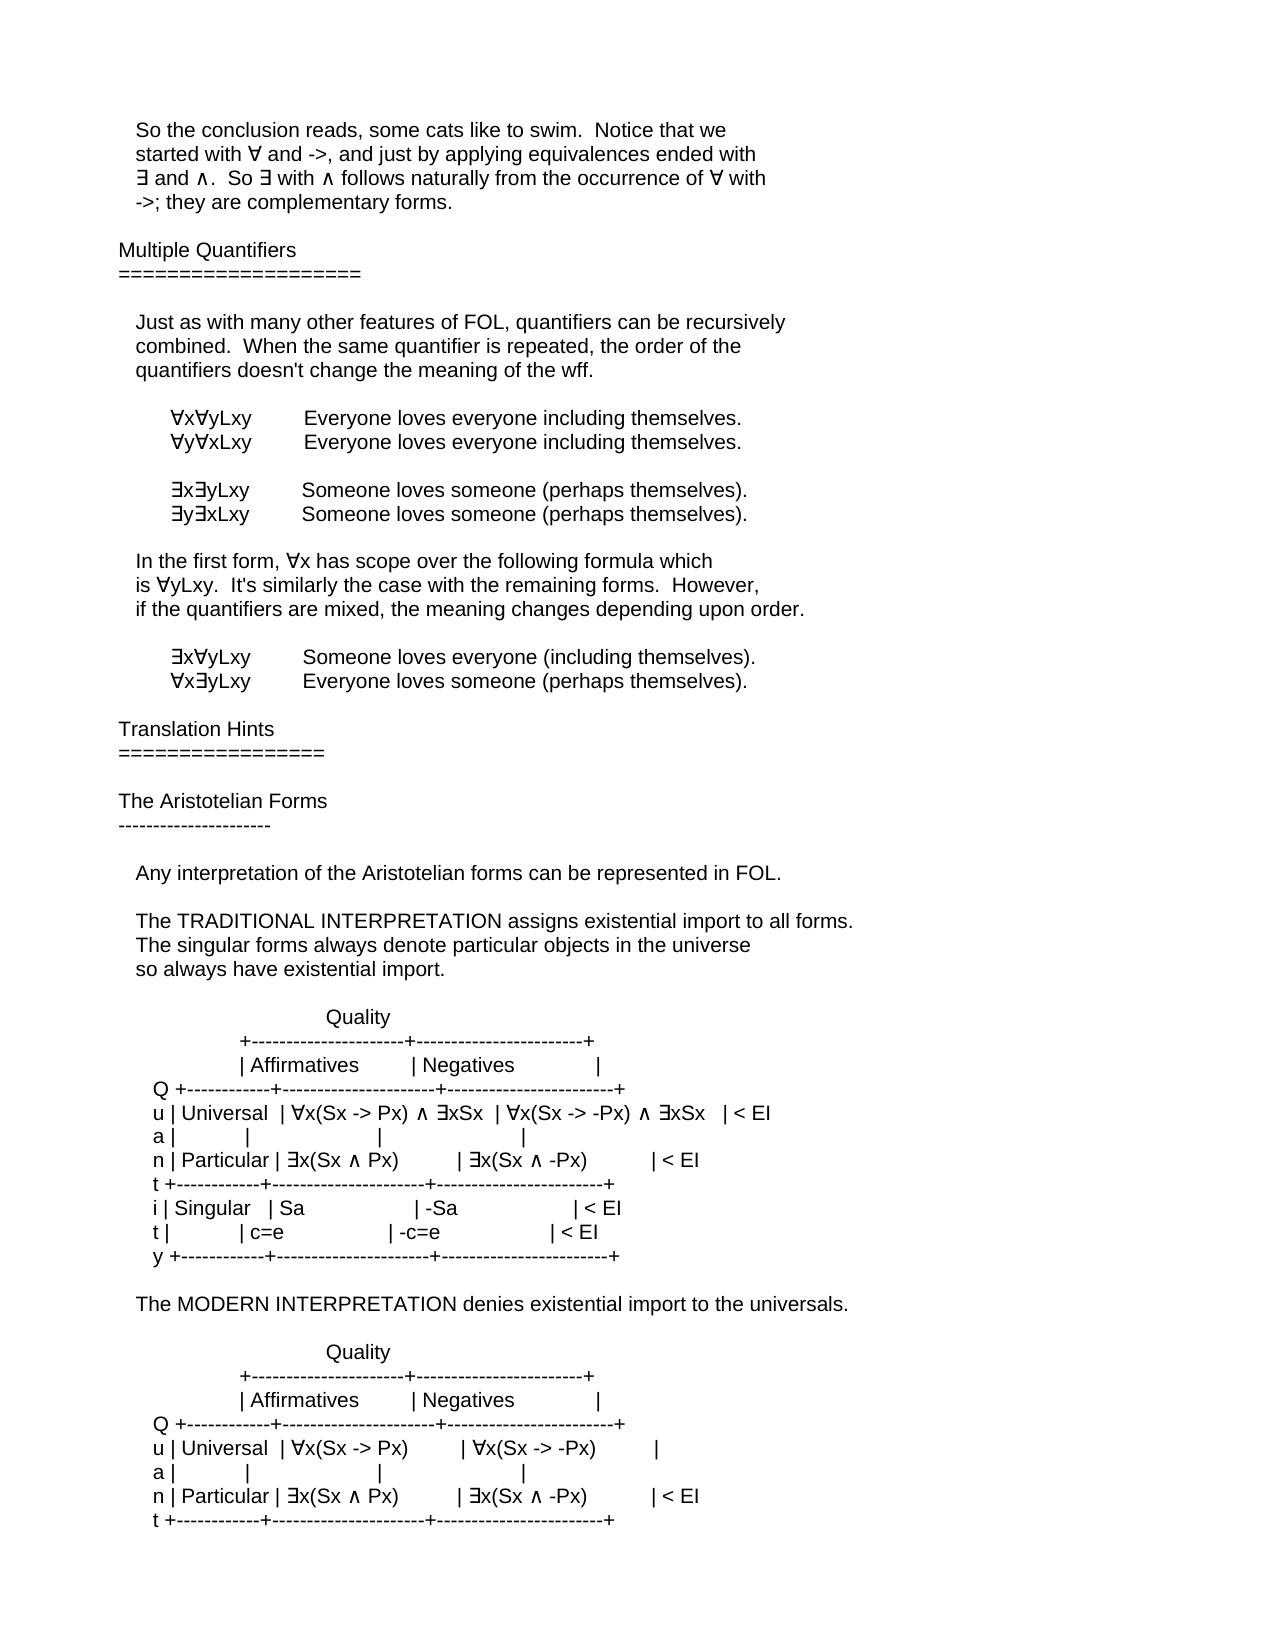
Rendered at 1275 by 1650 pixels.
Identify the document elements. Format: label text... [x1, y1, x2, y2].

text | Affirmatives | Negatives | [118, 1052, 1157, 1076]
text ∀x∀yLxy Everyone loves everyone including themselves. [118, 406, 1157, 429]
text combined. When the same quantifier is repeated, the order of the [118, 334, 1157, 358]
text u | Universal | ∀x(Sx -> Px) ∧ ∃xSx | ∀x(Sx -> -Px) ∧ ∃xSx | < EI [118, 1100, 1157, 1124]
text ∀y∀xLxy Everyone loves everyone including themselves. [118, 429, 1157, 453]
text Any interpretation of the Aristotelian forms can be represented in FOL. [118, 861, 1157, 885]
text a | | | | [118, 1124, 1157, 1148]
text The MODERN INTERPRETATION denies existential import to the universals. [118, 1292, 1157, 1316]
text The Aristotelian Forms [118, 789, 1157, 813]
text ∃x∀yLxy Someone loves everyone (including themselves). [118, 645, 1157, 669]
text ->; they are complementary forms. [118, 190, 1157, 214]
text The TRADITIONAL INTERPRETATION assigns existential import to all forms. [118, 909, 1157, 933]
text quantifiers doesn't change the meaning of the wff. [118, 358, 1157, 382]
text +----------------------+------------------------+ [118, 1364, 1157, 1388]
text t +------------+----------------------+------------------------+ [118, 1172, 1157, 1196]
text ---------------------- [118, 813, 1157, 837]
text t +------------+----------------------+------------------------+ [118, 1508, 1157, 1532]
text Q +------------+----------------------+------------------------+ [118, 1412, 1157, 1436]
text Translation Hints [118, 717, 1157, 741]
text Quality [118, 1004, 1157, 1028]
text ==================== [118, 262, 1157, 286]
text i | Singular | Sa | -Sa | < EI [118, 1196, 1157, 1220]
text n | Particular | ∃x(Sx ∧ Px) | ∃x(Sx ∧ -Px) | < EI [118, 1148, 1157, 1172]
text so always have existential import. [118, 957, 1157, 981]
text Q +------------+----------------------+------------------------+ [118, 1076, 1157, 1100]
text is ∀yLxy. It's similarly the case with the remaining forms. However, [118, 573, 1157, 597]
text t | | c=e | -c=e | < EI [118, 1220, 1157, 1244]
text So the conclusion reads, some cats like to swim. Notice that we [118, 118, 1157, 142]
text ∀x∃yLxy Everyone loves someone (perhaps themselves). [118, 669, 1157, 693]
text ∃y∃xLxy Someone loves someone (perhaps themselves). [118, 501, 1157, 525]
text n | Particular | ∃x(Sx ∧ Px) | ∃x(Sx ∧ -Px) | < EI [118, 1484, 1157, 1508]
text if the quantifiers are mixed, the meaning changes depending upon order. [118, 597, 1157, 621]
text In the first form, ∀x has scope over the following formula which [118, 549, 1157, 573]
text Quality [118, 1340, 1157, 1364]
text ================= [118, 741, 1157, 765]
text ∃ and ∧. So ∃ with ∧ follows naturally from the occurrence of ∀ with [118, 166, 1157, 190]
text Just as with many other features of FOL, quantifiers can be recursively [118, 310, 1157, 334]
text a | | | | [118, 1460, 1157, 1484]
text The singular forms always denote particular objects in the universe [118, 933, 1157, 957]
text y +------------+----------------------+------------------------+ [118, 1244, 1157, 1268]
text ∃x∃yLxy Someone loves someone (perhaps themselves). [118, 477, 1157, 501]
text started with ∀ and ->, and just by applying equivalences ended with [118, 142, 1157, 166]
text +----------------------+------------------------+ [118, 1028, 1157, 1052]
text | Affirmatives | Negatives | [118, 1388, 1157, 1412]
text u | Universal | ∀x(Sx -> Px) | ∀x(Sx -> -Px) | [118, 1436, 1157, 1460]
text Multiple Quantifiers [118, 238, 1157, 262]
